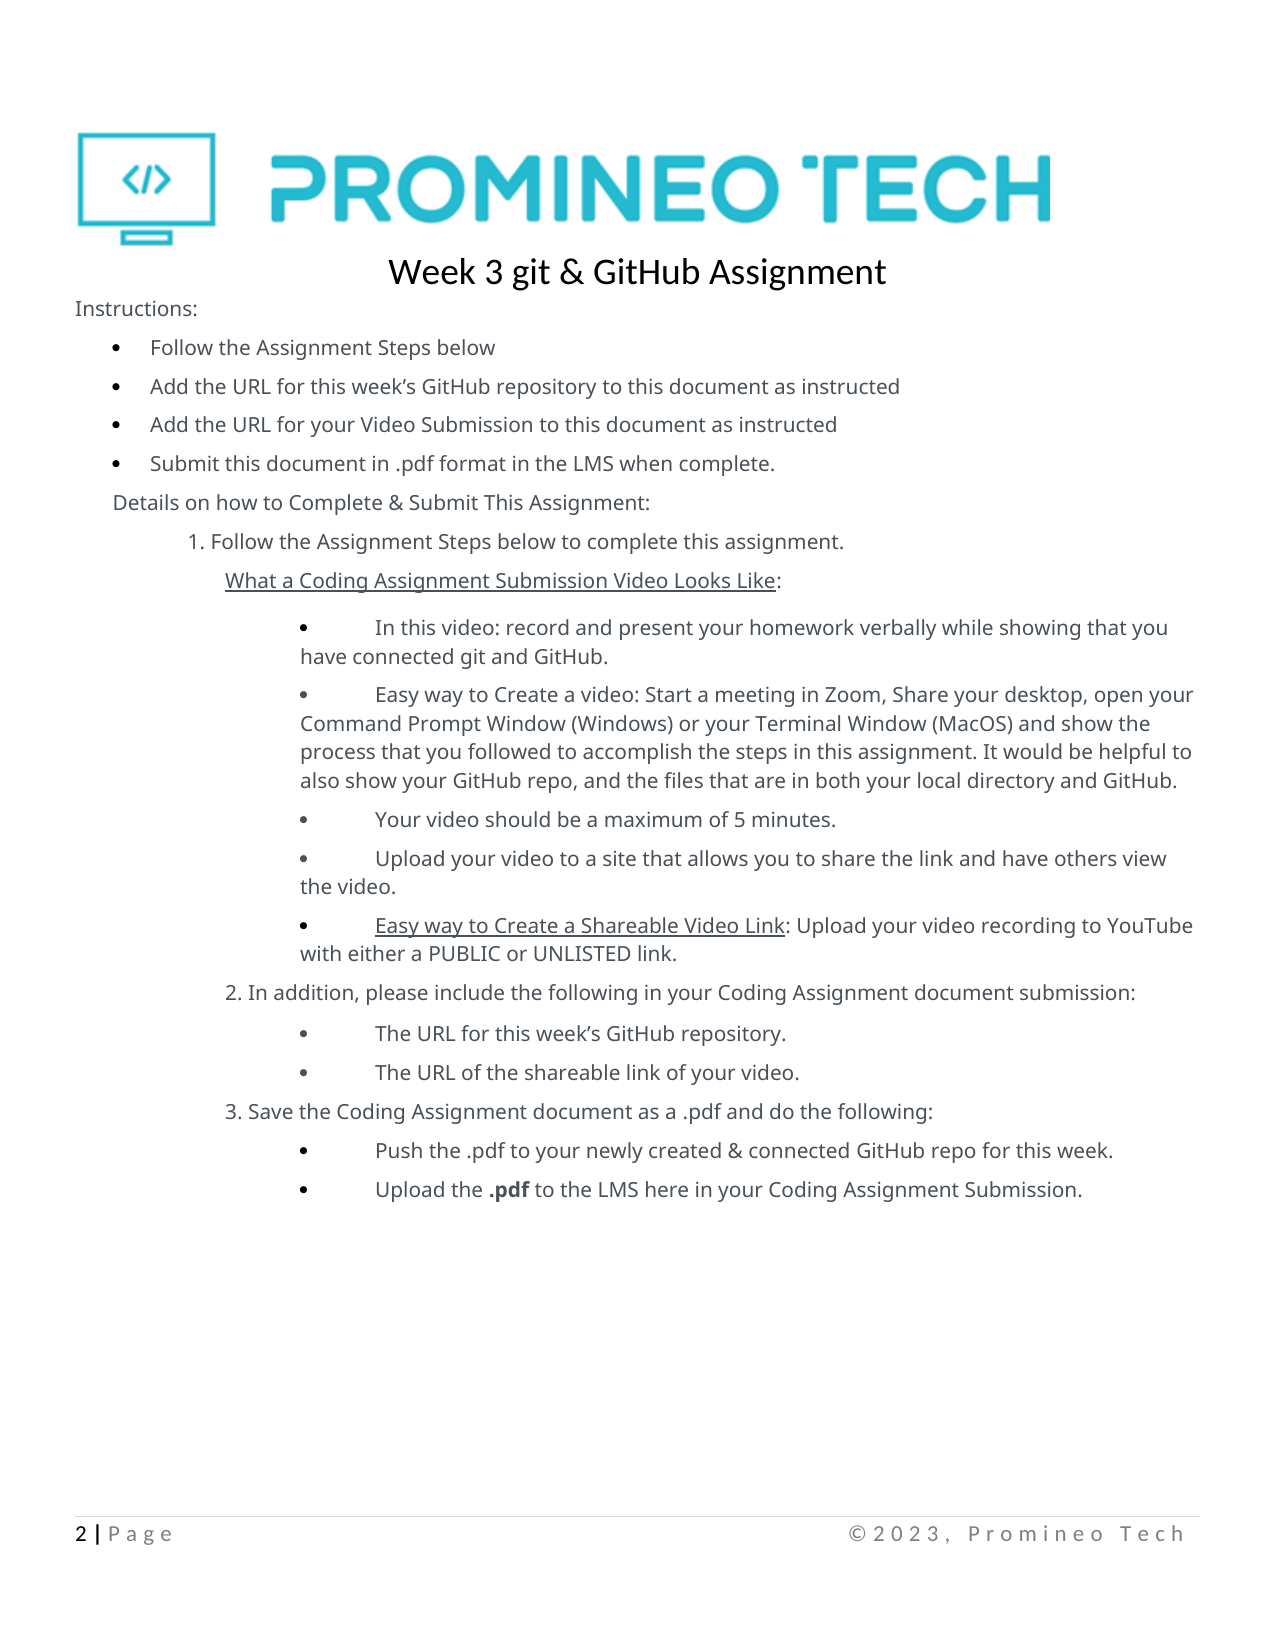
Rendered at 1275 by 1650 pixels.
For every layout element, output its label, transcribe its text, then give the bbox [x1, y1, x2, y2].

list Push the .pdf to your newly created & connected GitHub repo for this week. [300, 1136, 1200, 1164]
list Easy way to Create a video: Start a meeting in Zoom, Share your desktop, open your Command Prompt Window (Windows) or your Terminal Window (MacOS) and show the process that you followed to accomplish the steps in this assignment. It would be helpful to also show your GitHub repo, and the files that are in both your local directory and GitHub. [300, 681, 1200, 794]
list Upload the .pdf to the LMS here in your Coding Assignment Submission. [300, 1175, 1200, 1203]
text What a Coding Assignment Submission Video Looks Like: [225, 566, 1200, 594]
list Add the URL for this week’s GitHub repository to this document as instructed [112, 372, 1200, 400]
text Details on how to Complete & Submit This Assignment: [112, 488, 1200, 517]
text 2. In addition, please include the following in your Coding Assignment document submission: [225, 978, 1200, 1007]
text 3. Save the Coding Assignment document as a .pdf and do the following: [225, 1097, 1200, 1125]
list Add the URL for your Video Submission to this document as instructed [112, 411, 1200, 439]
text Instructions: [75, 294, 1200, 322]
list Your video should be a maximum of 5 minutes. [300, 805, 1200, 833]
list In this video: record and present your homework verbally while showing that you have connected git and GitHub. [300, 613, 1200, 670]
list The URL for this week’s GitHub repository. [300, 1019, 1200, 1048]
picture [75, 131, 1050, 249]
list Upload your video to a site that allows you to share the link and have others view the video. [300, 844, 1200, 901]
list Easy way to Create a Shareable Video Link: Upload your video recording to YouTube with either a PUBLIC or UNLISTED link. [300, 911, 1200, 968]
text 1. Follow the Assignment Steps below to complete this assignment. [187, 527, 1200, 556]
list Follow the Assignment Steps below [112, 333, 1200, 361]
list The URL of the shareable link of your video. [300, 1058, 1200, 1087]
list Submit this document in .pdf format in the LMS when complete. [112, 449, 1200, 478]
